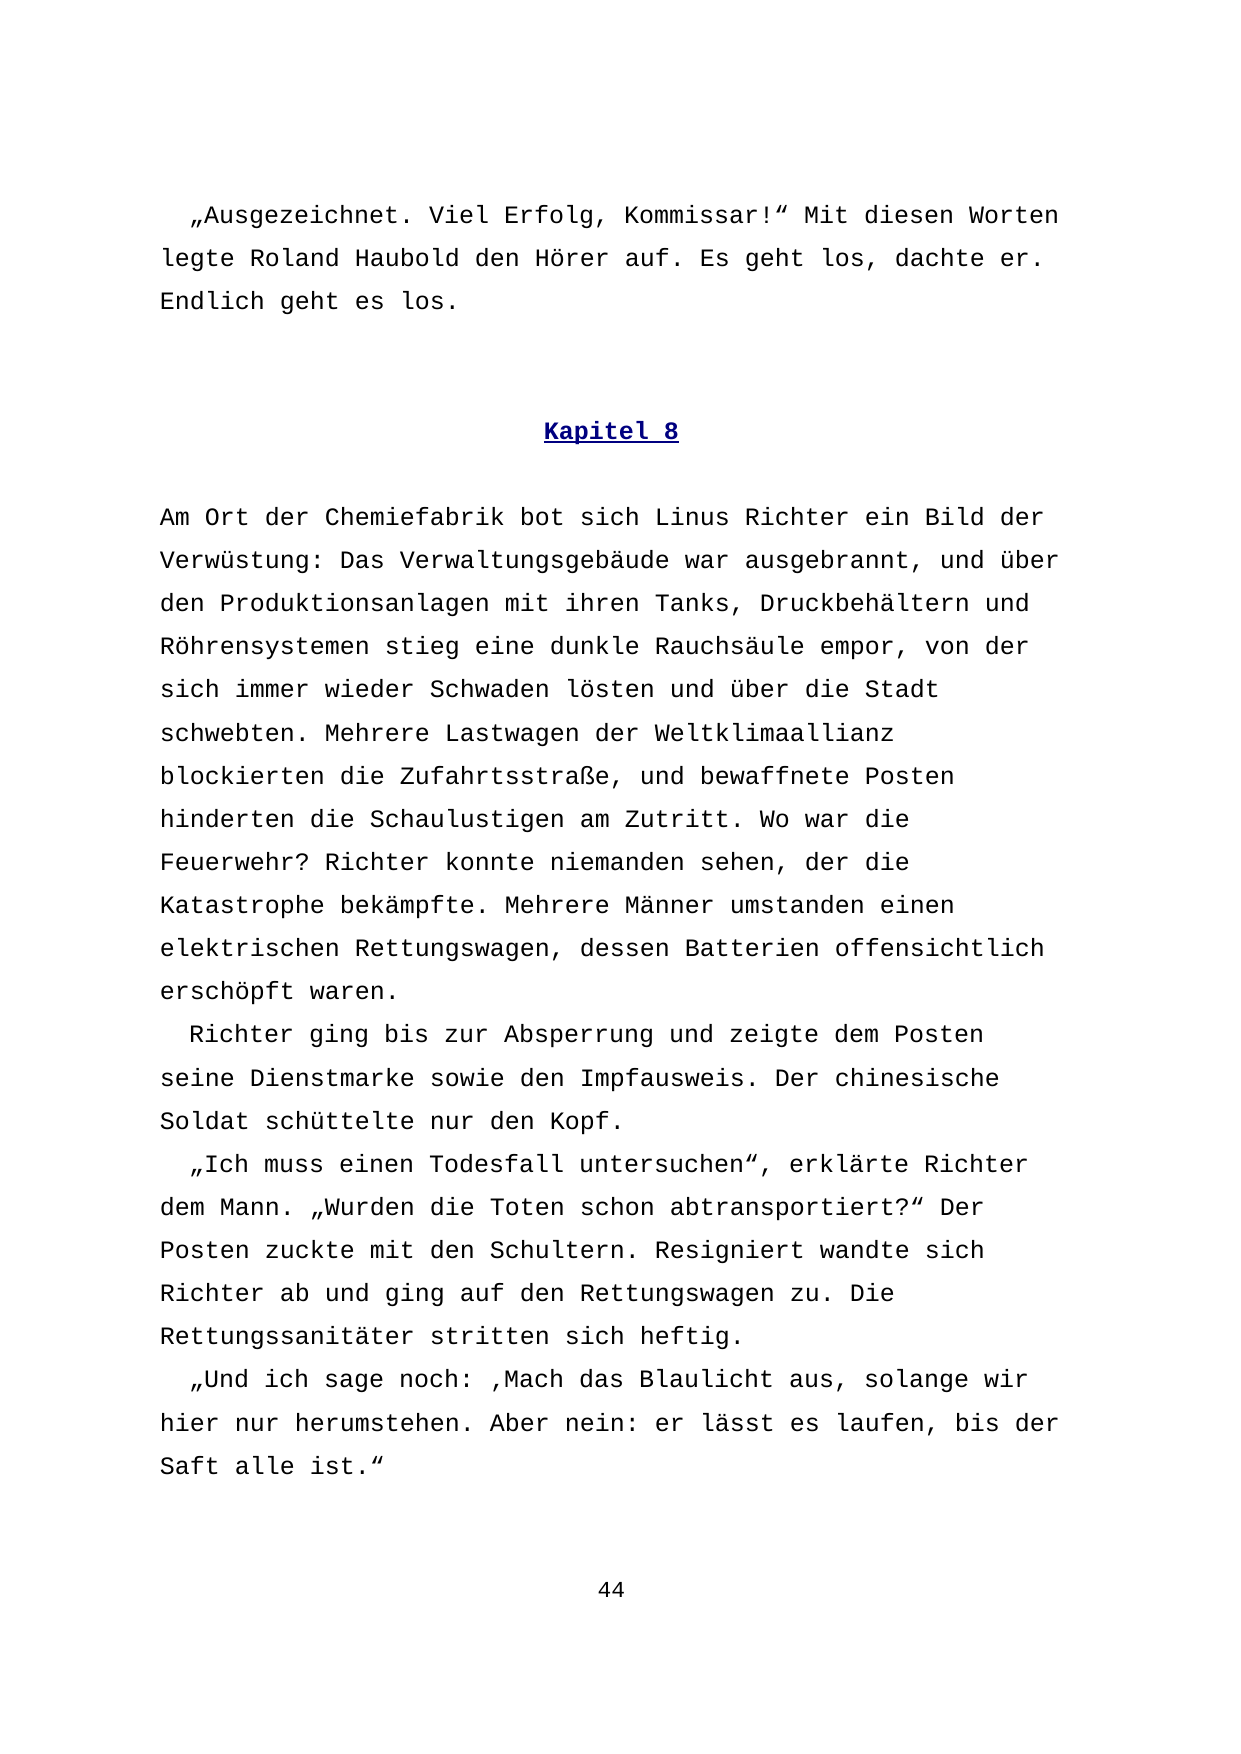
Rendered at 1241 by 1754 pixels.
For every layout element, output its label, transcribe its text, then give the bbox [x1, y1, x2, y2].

subtitle Kapitel 8 [159, 404, 1063, 448]
text Richter ging bis zur Absperrung und zeigte dem Posten seine Dienstmarke sowie den Impfausweis. Der chinesische Soldat schüttelte nur den Kopf. [159, 1008, 1063, 1138]
text „Ausgezeichnet. Viel Erfolg, Kommissar!“ Mit diesen Worten legte Roland Haubold den Hörer auf. Es geht los, dachte er. Endlich geht es los. [159, 189, 1063, 318]
text „Und ich sage noch: ‚Mach das Blaulicht aus, solange wir hier nur herumstehen. Aber nein: er lässt es laufen, bis der Saft alle ist.“ [159, 1353, 1063, 1483]
text Am Ort der Chemiefabrik bot sich Linus Richter ein Bild der Verwüstung: Das Verwaltungsgebäude war ausgebrannt, und über den Produktionsanlagen mit ihren Tanks, Druckbehältern und Röhrensystemen stieg eine dunkle Rauchsäule empor, von der sich immer wieder Schwaden lösten und über die Stadt schwebten. Mehrere Lastwagen der Weltklimaallianz blockierten die Zufahrtsstraße, und bewaffnete Posten hinderten die Schaulustigen am Zutritt. Wo war die Feuerwehr? Richter konnte niemanden sehen, der die Katastrophe bekämpfte. Mehrere Männer umstanden einen elektrischen Rettungswagen, dessen Batterien offensichtlich erschöpft waren. [159, 491, 1063, 1008]
text „Ich muss einen Todesfall untersuchen“, erklärte Richter dem Mann. „Wurden die Toten schon abtransportiert?“ Der Posten zuckte mit den Schultern. Resigniert wandte sich Richter ab und ging auf den Rettungswagen zu. Die Rettungssanitäter stritten sich heftig. [159, 1138, 1063, 1353]
